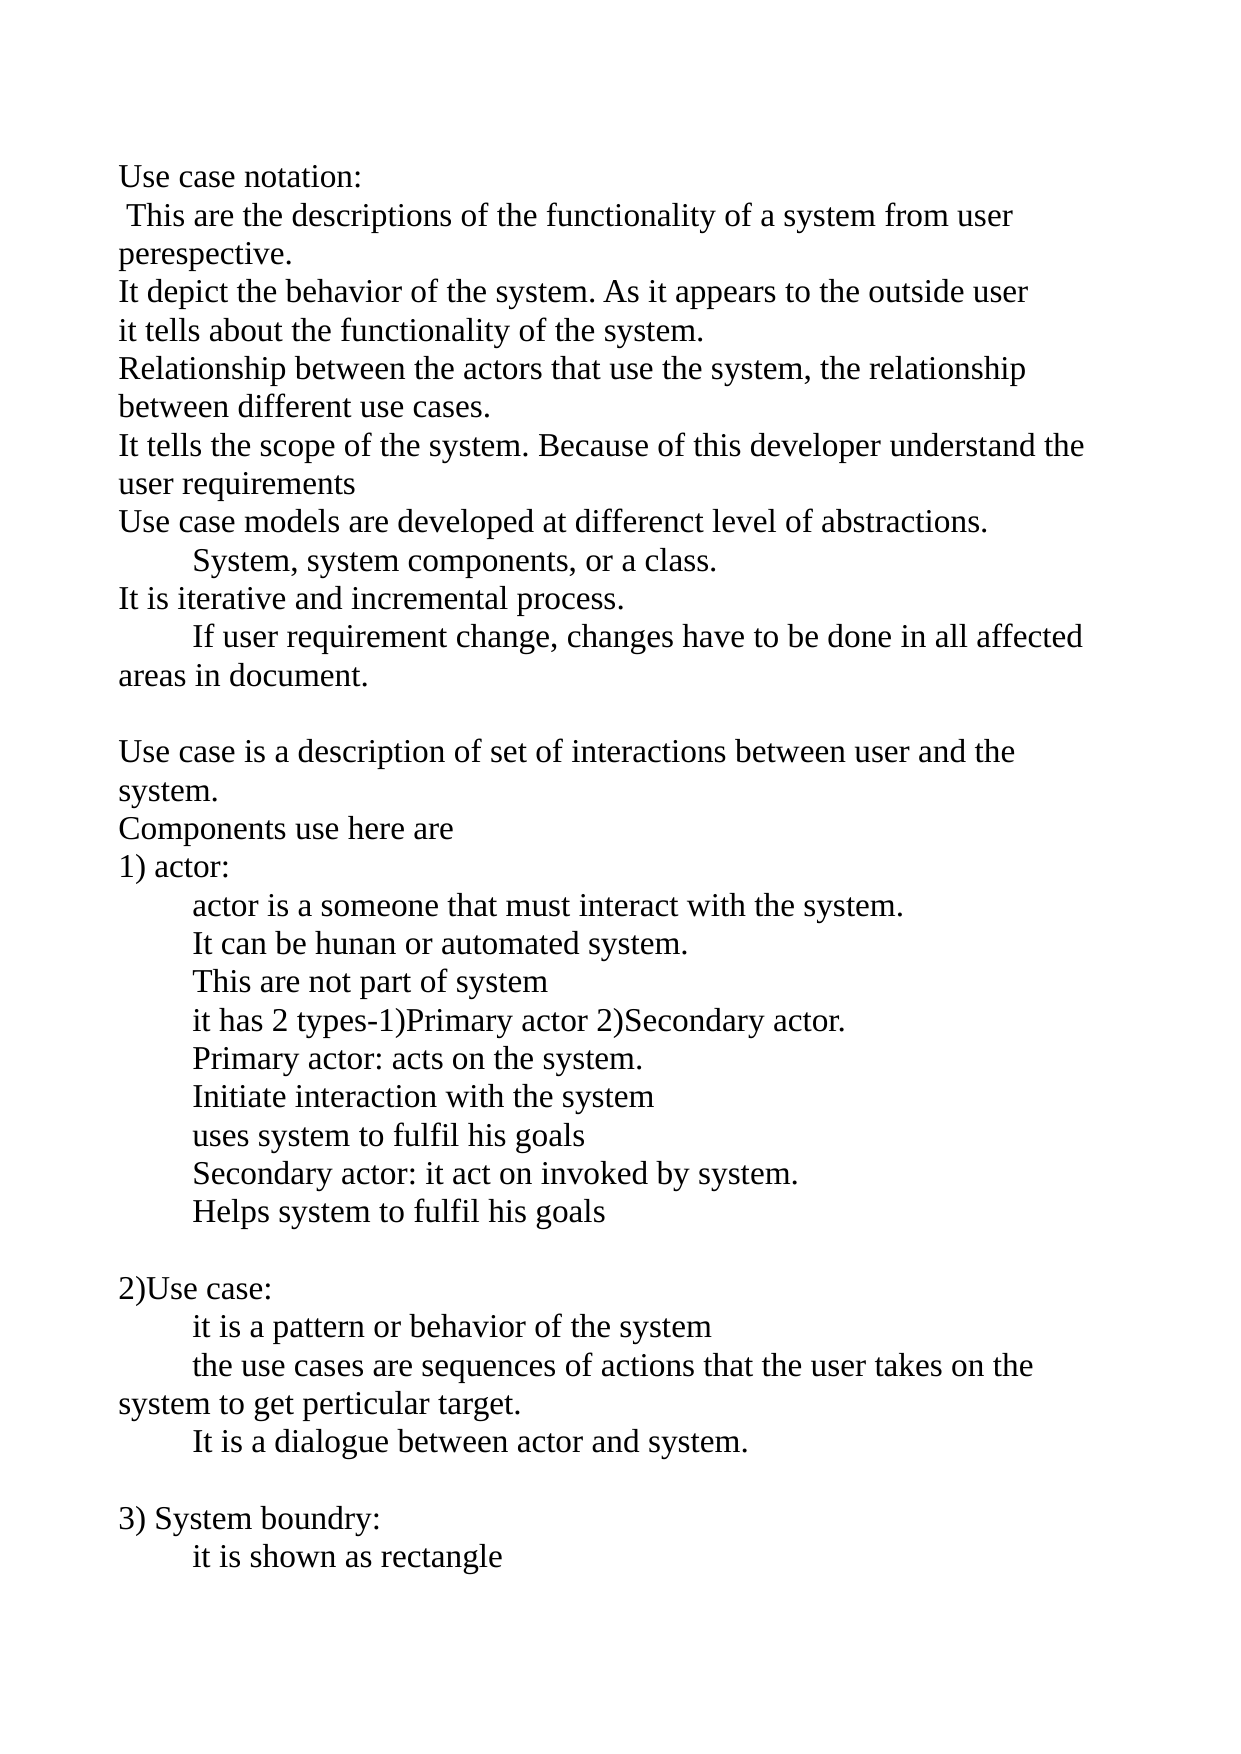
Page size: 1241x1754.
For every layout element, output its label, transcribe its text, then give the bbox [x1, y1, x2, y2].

text This are not part of system [118, 961, 1122, 1000]
text It is iterative and incremental process. [118, 578, 1122, 616]
text It tells the scope of the system. Because of this developer understand the user requirements [118, 425, 1122, 501]
text it is a pattern or behavior of the system [118, 1306, 1122, 1345]
text This are the descriptions of the functionality of a system from user perespective. [118, 195, 1122, 271]
text it is shown as rectangle [118, 1536, 1122, 1575]
text 2)Use case: [118, 1268, 1122, 1306]
text uses system to fulfil his goals [118, 1115, 1122, 1153]
text actor is a someone that must interact with the system. [118, 885, 1122, 923]
text 3) System boundry: [118, 1498, 1122, 1536]
text Use case models are developed at differenct level of abstractions. [118, 501, 1122, 540]
text the use cases are sequences of actions that the user takes on the system to get perticular target. [118, 1345, 1122, 1421]
text it has 2 types-1)Primary actor 2)Secondary actor. [118, 1000, 1122, 1038]
text System, system components, or a class. [118, 540, 1122, 578]
text Components use here are [118, 808, 1122, 846]
text It depict the behavior of the system. As it appears to the outside user [118, 271, 1122, 310]
text Secondary actor: it act on invoked by system. [118, 1153, 1122, 1191]
text Helps system to fulfil his goals [118, 1191, 1122, 1230]
text Primary actor: acts on the system. [118, 1038, 1122, 1076]
text it tells about the functionality of the system. [118, 310, 1122, 348]
text It is a dialogue between actor and system. [118, 1421, 1122, 1460]
text Initiate interaction with the system [118, 1076, 1122, 1115]
text Relationship between the actors that use the system, the relationship between different use cases. [118, 348, 1122, 425]
text It can be hunan or automated system. [118, 923, 1122, 961]
text Use case notation: [118, 156, 1122, 195]
text If user requirement change, changes have to be done in all affected areas in document. [118, 616, 1122, 693]
text Use case is a description of set of interactions between user and the system. [118, 731, 1122, 808]
text 1) actor: [118, 846, 1122, 885]
